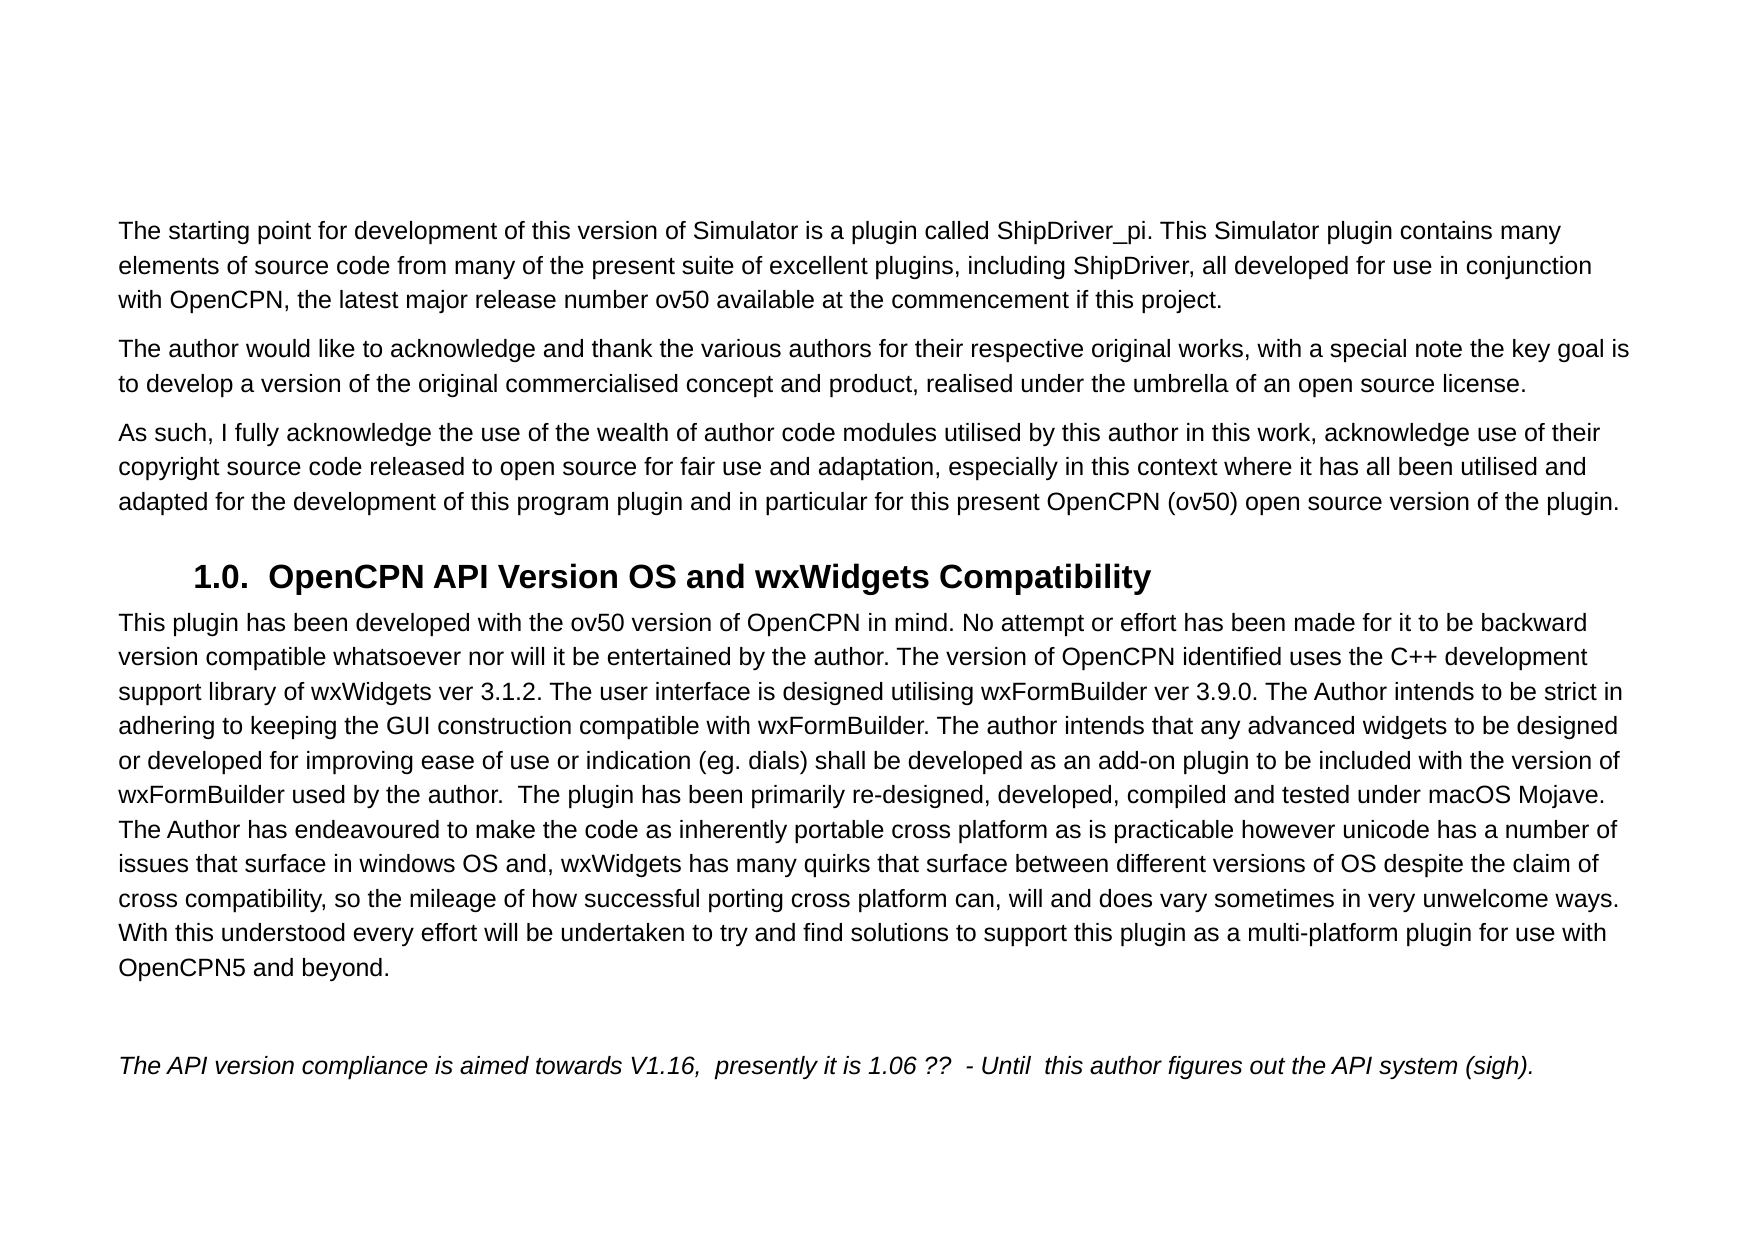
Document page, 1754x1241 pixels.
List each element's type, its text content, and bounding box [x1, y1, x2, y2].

text The starting point for development of this version of Simulator is a plugin called ShipDriver_pi. This Simulator plugin contains many elements of source code from many of the present suite of excellent plugins, including ShipDriver, all developed for use in conjunction with OpenCPN, the latest major release number ov50 available at the commencement if this project. [118, 216, 1636, 314]
text As such, I fully acknowledge the use of the wealth of author code modules utilised by this author in this work, acknowledge use of their copyright source code released to open source for fair use and adaptation, especially in this context where it has all been utilised and adapted for the development of this program plugin and in particular for this present OpenCPN (ov50) open source version of the plugin. [118, 418, 1636, 516]
text The API version compliance is aimed towards V1.16, presently it is 1.06 ?? - Until this author figures out the API system (sigh). [118, 1051, 1636, 1079]
subtitle OpenCPN API Version OS and wxWidgets Compatibility [193, 557, 1636, 595]
text The author would like to acknowledge and thank the various authors for their respective original works, with a special note the key goal is to develop a version of the original commercialised concept and product, realised under the umbrella of an open source license. [118, 334, 1636, 397]
text This plugin has been developed with the ov50 version of OpenCPN in mind. No attempt or effort has been made for it to be backward version compatible whatsoever nor will it be entertained by the author. The version of OpenCPN identified uses the C++ development support library of wxWidgets ver 3.1.2. The user interface is designed utilising wxFormBuilder ver 3.9.0. The Author intends to be strict in adhering to keeping the GUI construction compatible with wxFormBuilder. The author intends that any advanced widgets to be designed or developed for improving ease of use or indication (eg. dials) shall be developed as an add-on plugin to be included with the version of wxFormBuilder used by the author. The plugin has been primarily re-designed, developed, compiled and tested under macOS Mojave. The Author has endeavoured to make the code as inherently portable cross platform as is practicable however unicode has a number of issues that surface in windows OS and, wxWidgets has many quirks that surface between different versions of OS despite the claim of cross compatibility, so the mileage of how successful porting cross platform can, will and does vary sometimes in very unwelcome ways. With this understood every effort will be undertaken to try and find solutions to support this plugin as a multi-platform plugin for use with OpenCPN5 and beyond. [118, 608, 1636, 981]
